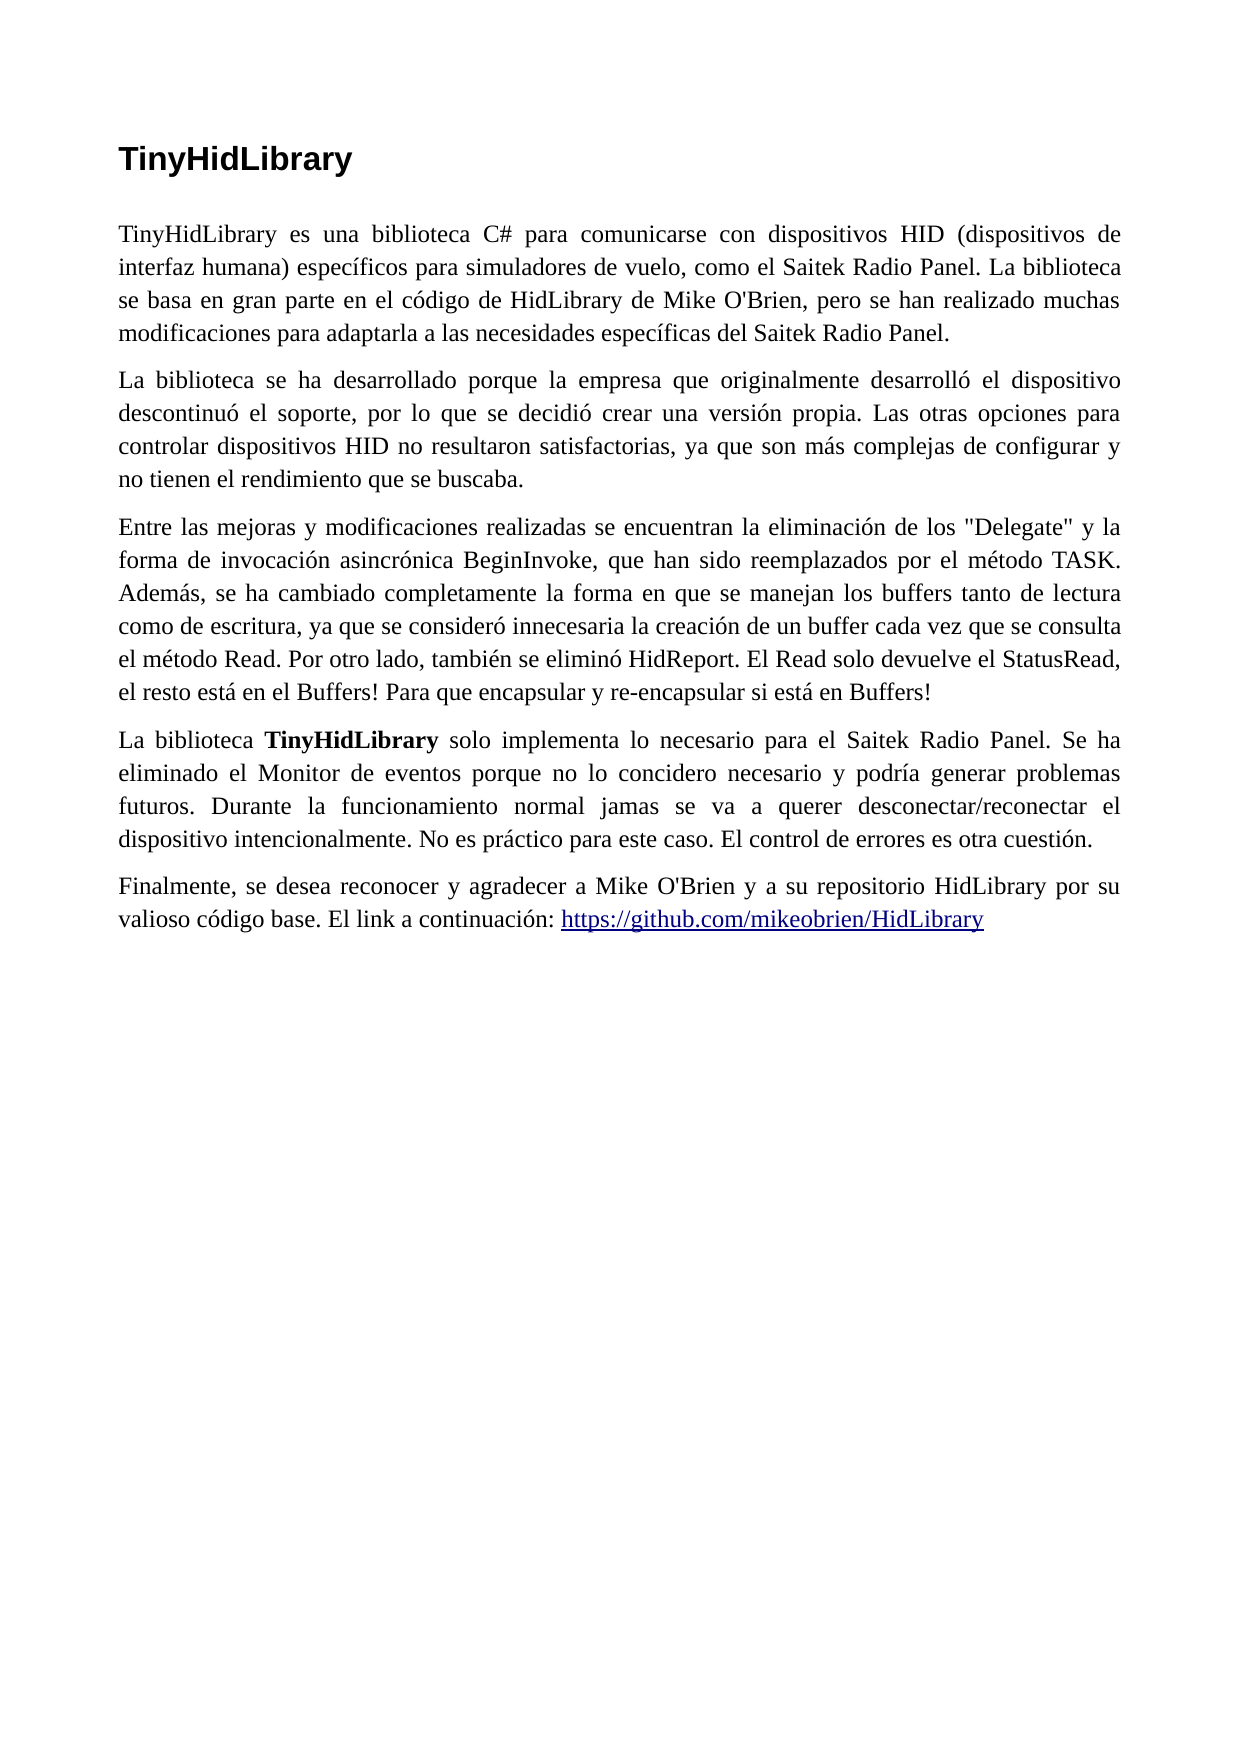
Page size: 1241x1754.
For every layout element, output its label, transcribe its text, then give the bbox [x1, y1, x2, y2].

text La biblioteca TinyHidLibrary solo implementa lo necesario para el Saitek Radio Panel. Se ha eliminado el Monitor de eventos porque no lo concidero necesario y podría generar problemas futuros. Durante la funcionamiento normal jamas se va a querer desconectar/reconectar el dispositivo intencionalmente. No es práctico para este caso. El control de errores es otra cuestión. [118, 725, 1122, 852]
subtitle TinyHidLibrary [118, 139, 1122, 177]
text La biblioteca se ha desarrollado porque la empresa que originalmente desarrolló el dispositivo descontinuó el soporte, por lo que se decidió crear una versión propia. Las otras opciones para controlar dispositivos HID no resultaron satisfactorias, ya que son más complejas de configurar y no tienen el rendimiento que se buscaba. [118, 365, 1122, 493]
text TinyHidLibrary es una biblioteca C# para comunicarse con dispositivos HID (dispositivos de interfaz humana) específicos para simuladores de vuelo, como el Saitek Radio Panel. La biblioteca se basa en gran parte en el código de HidLibrary de Mike O'Brien, pero se han realizado muchas modificaciones para adaptarla a las necesidades específicas del Saitek Radio Panel. [118, 219, 1122, 346]
text Entre las mejoras y modificaciones realizadas se encuentran la eliminación de los "Delegate" y la forma de invocación asincrónica BeginInvoke, que han sido reemplazados por el método TASK. Además, se ha cambiado completamente la forma en que se manejan los buffers tanto de lectura como de escritura, ya que se consideró innecesaria la creación de un buffer cada vez que se consulta el método Read. Por otro lado, también se eliminó HidReport. El Read solo devuelve el StatusRead, el resto está en el Buffers! Para que encapsular y re-encapsular si está en Buffers! [118, 512, 1122, 706]
text Finalmente, se desea reconocer y agradecer a Mike O'Brien y a su repositorio HidLibrary por su valioso código base. El link a continuación: https://github.com/mikeobrien/HidLibrary [118, 871, 1122, 933]
